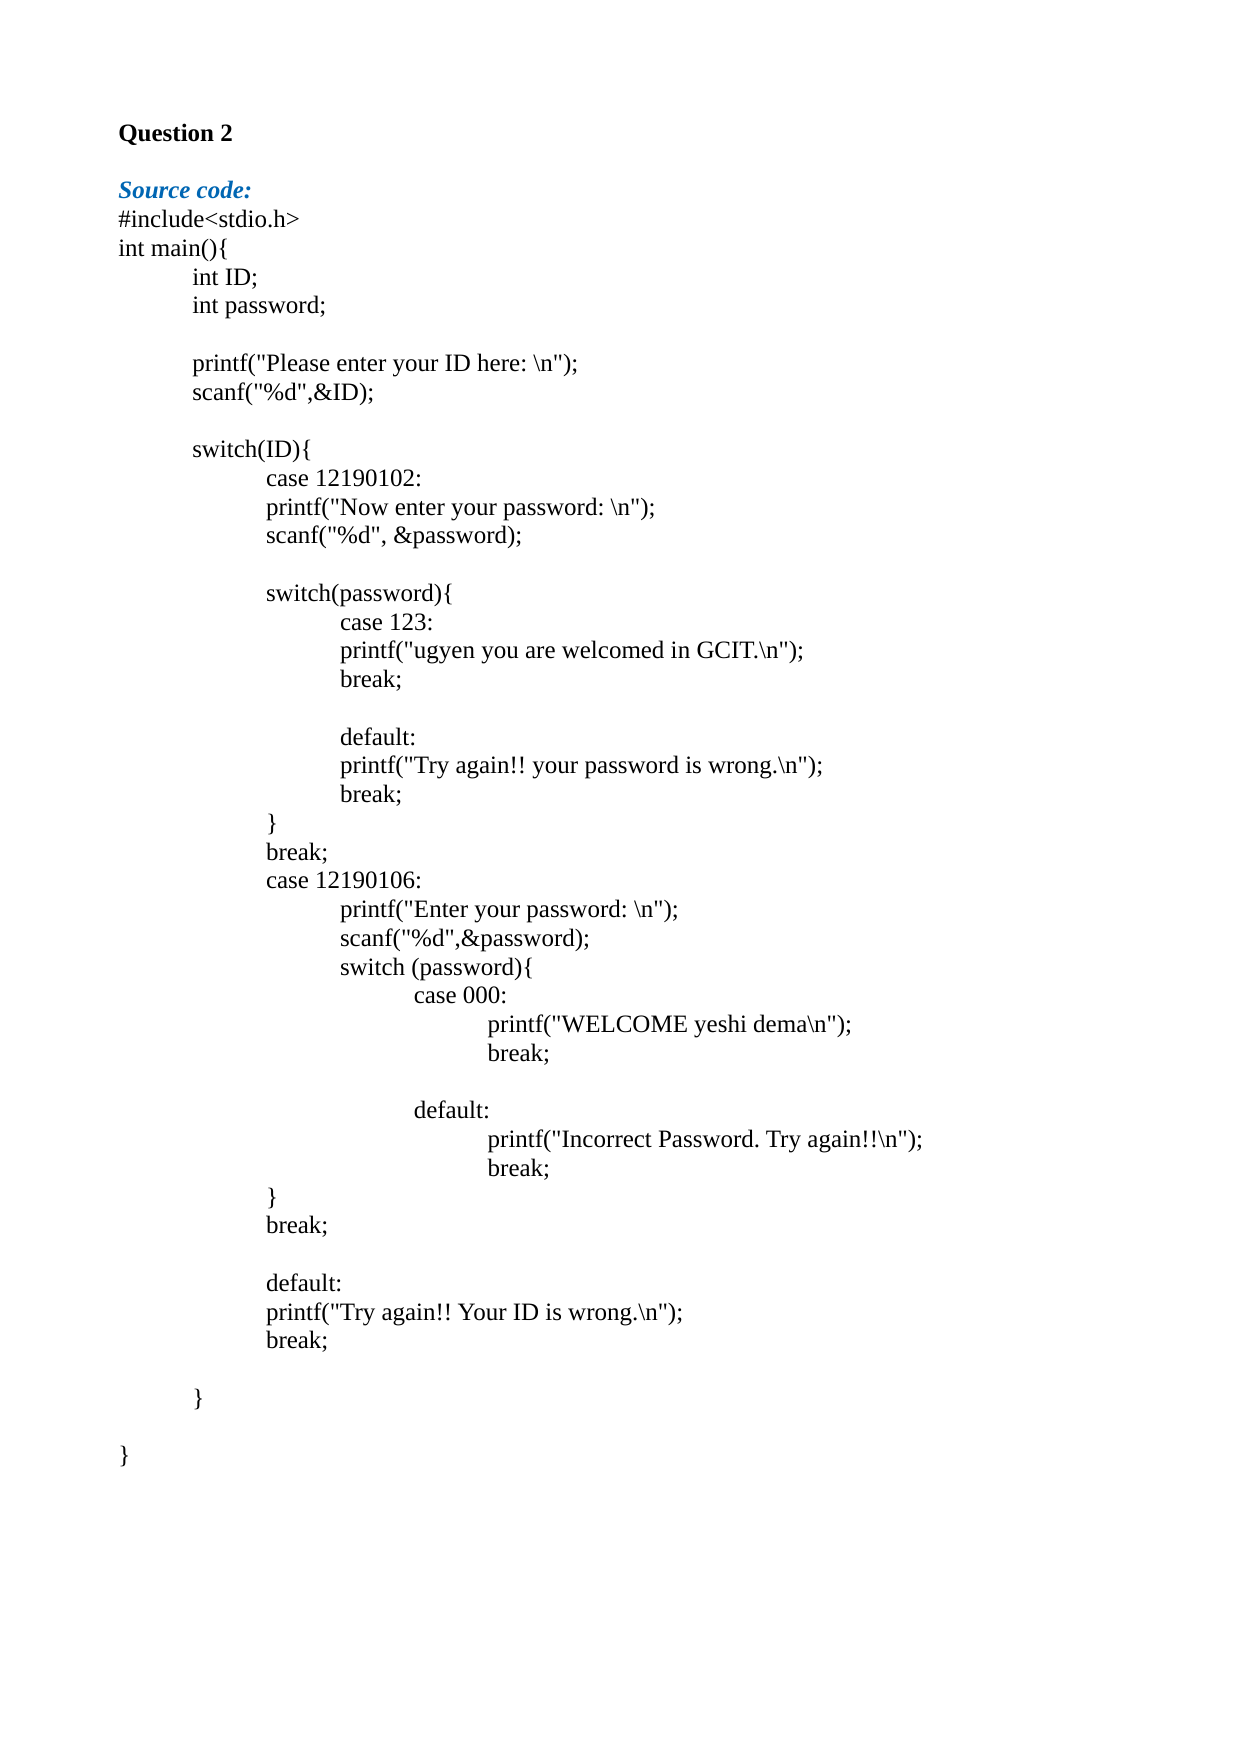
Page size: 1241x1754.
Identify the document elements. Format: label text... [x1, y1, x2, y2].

text default: [118, 1268, 1122, 1297]
text case 123: [118, 607, 1122, 636]
text Question 2 [118, 118, 1122, 147]
text printf("Try again!! Your ID is wrong.\n"); [118, 1297, 1122, 1326]
text int main(){ [118, 233, 1122, 262]
text } [118, 1383, 1122, 1412]
text #include<stdio.h> [118, 204, 1122, 233]
text int ID; [118, 262, 1122, 291]
text scanf("%d",&ID); [118, 377, 1122, 406]
text switch (password){ [118, 952, 1122, 981]
text printf("Incorrect Password. Try again!!\n"); [118, 1124, 1122, 1153]
text case 12190106: [118, 866, 1122, 894]
text scanf("%d",&password); [118, 923, 1122, 952]
text } [118, 808, 1122, 837]
text printf("WELCOME yeshi dema\n"); [118, 1009, 1122, 1038]
text default: [118, 722, 1122, 751]
text case 000: [118, 981, 1122, 1009]
text printf("Please enter your ID here: \n"); [118, 348, 1122, 377]
text switch(ID){ [118, 434, 1122, 463]
text switch(password){ [118, 578, 1122, 607]
text case 12190102: [118, 463, 1122, 492]
text break; [118, 664, 1122, 693]
text break; [118, 837, 1122, 866]
text break; [118, 779, 1122, 808]
text int password; [118, 291, 1122, 319]
text break; [118, 1326, 1122, 1354]
text printf("Try again!! your password is wrong.\n"); [118, 751, 1122, 779]
text printf("Enter your password: \n"); [118, 894, 1122, 923]
text default: [118, 1096, 1122, 1124]
text break; [118, 1211, 1122, 1239]
text Source code: [118, 176, 1122, 204]
text break; [118, 1153, 1122, 1182]
text } [118, 1182, 1122, 1211]
text scanf("%d", &password); [118, 521, 1122, 549]
text break; [118, 1038, 1122, 1067]
text printf("Now enter your password: \n"); [118, 492, 1122, 521]
text printf("ugyen you are welcomed in GCIT.\n"); [118, 636, 1122, 664]
text } [118, 1441, 1122, 1469]
